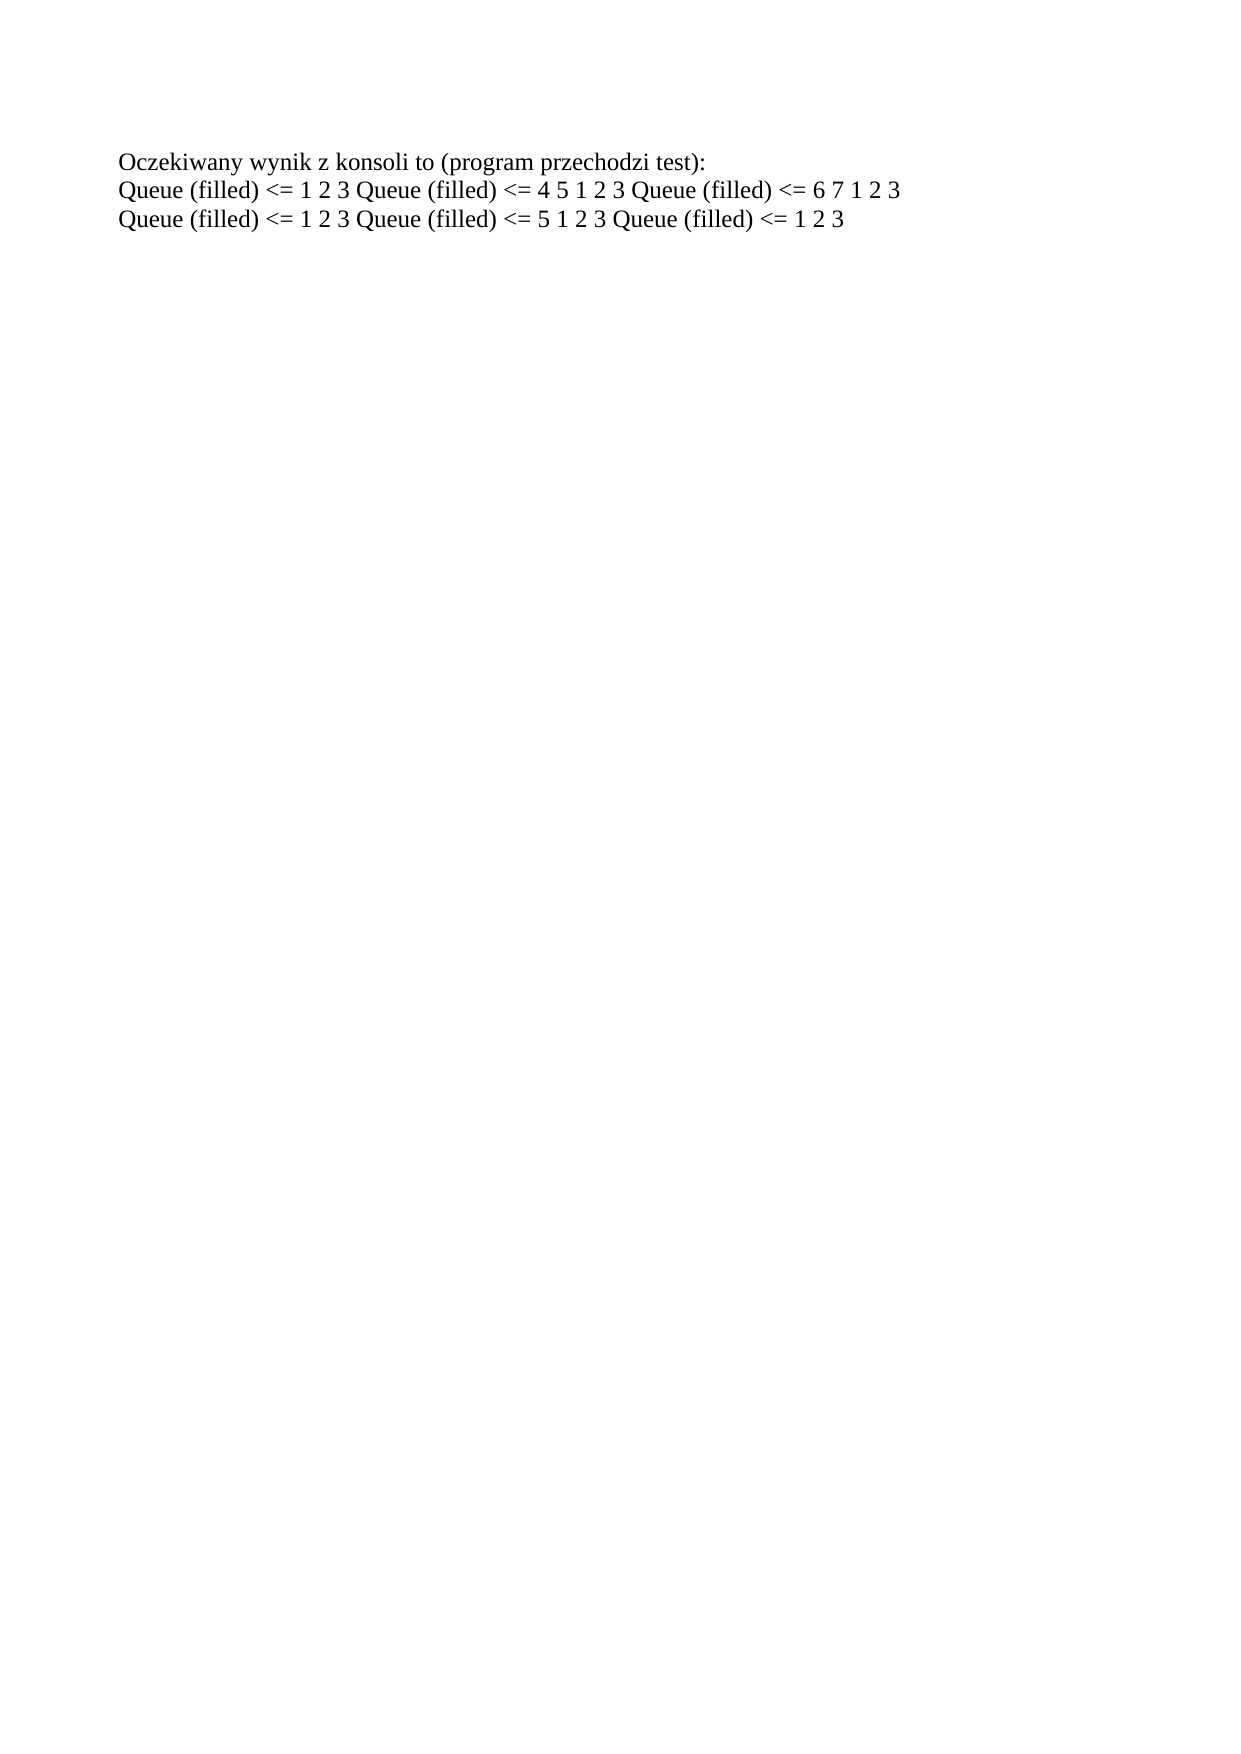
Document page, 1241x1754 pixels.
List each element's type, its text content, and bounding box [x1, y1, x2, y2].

text Queue (filled) <= 1 2 3 Queue (filled) <= 4 5 1 2 3 Queue (filled) <= 6 7 1 2 3 [118, 176, 1122, 204]
text Oczekiwany wynik z konsoli to (program przechodzi test): [118, 147, 1122, 176]
text Queue (filled) <= 1 2 3 Queue (filled) <= 5 1 2 3 Queue (filled) <= 1 2 3 [118, 204, 1122, 233]
